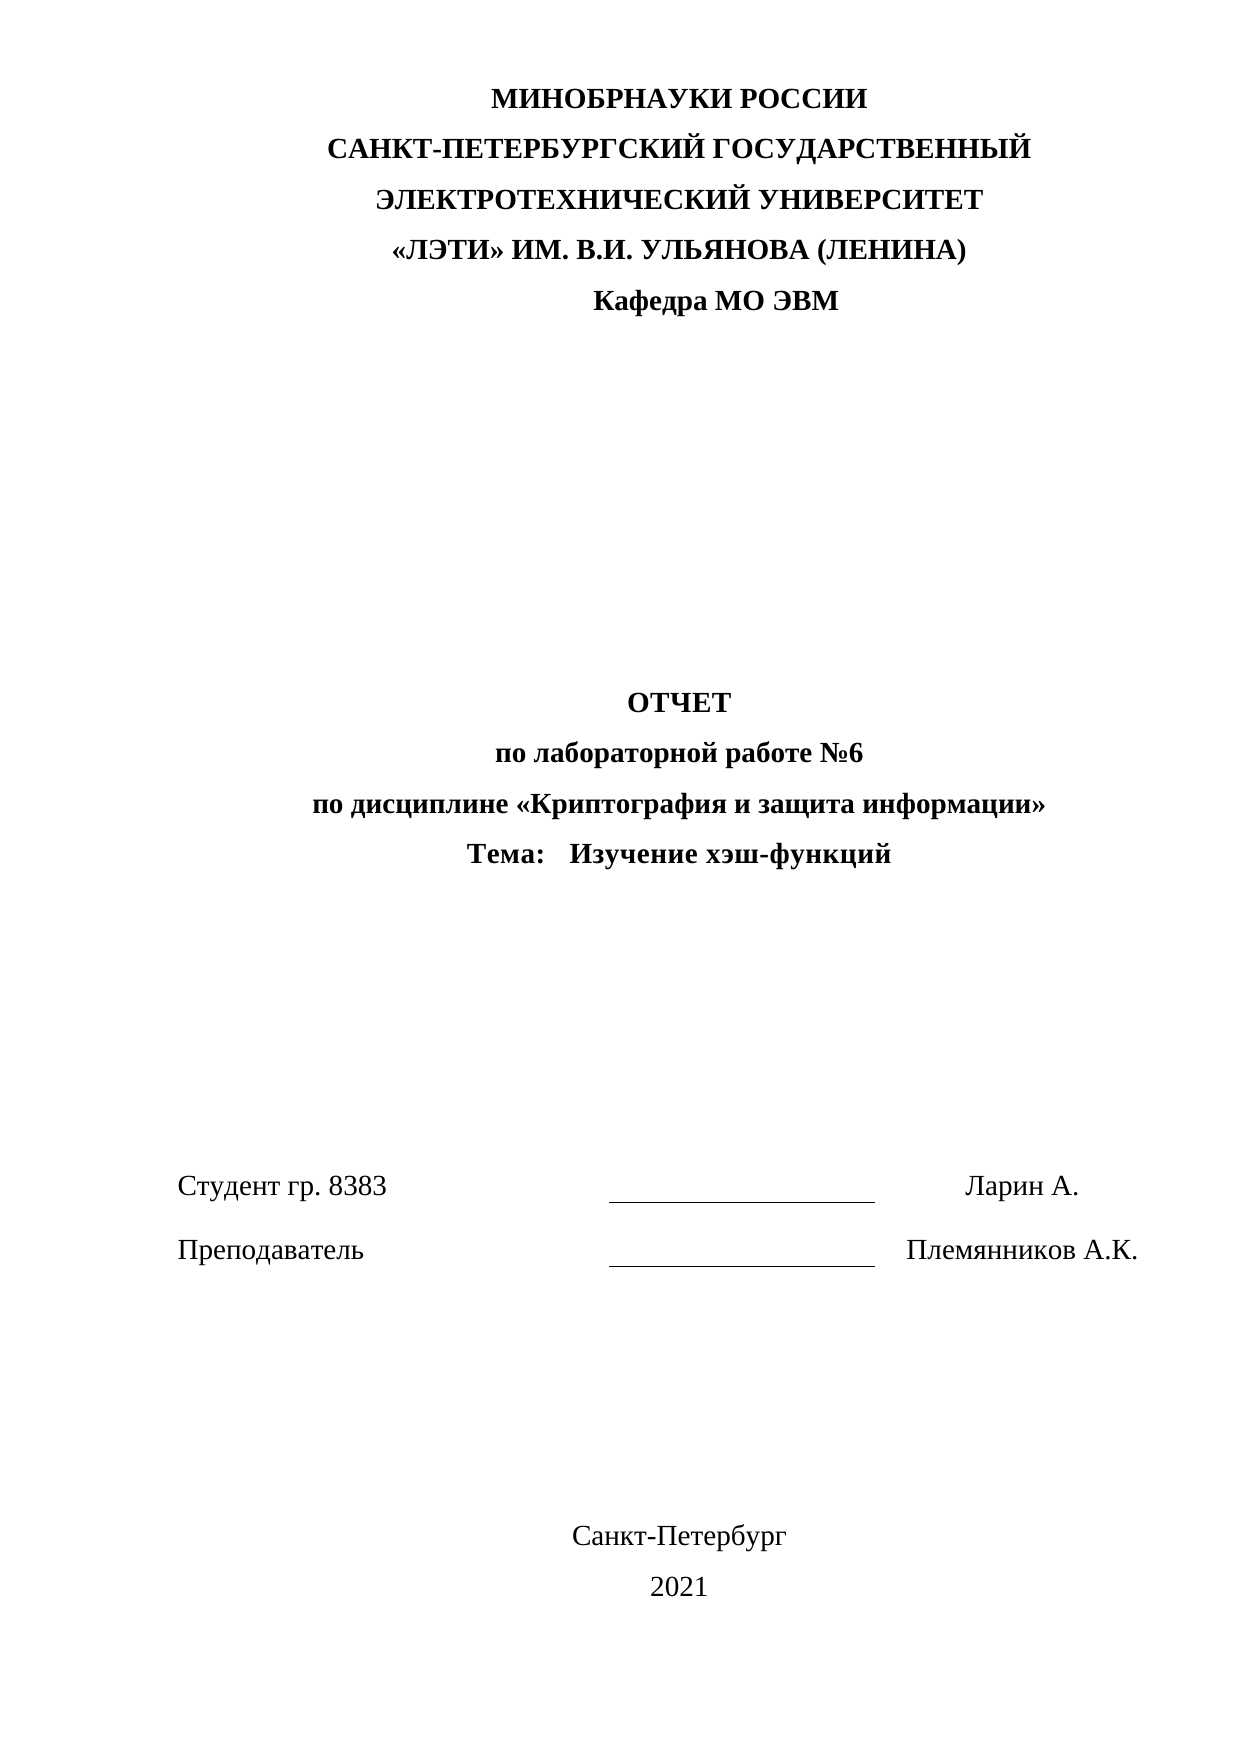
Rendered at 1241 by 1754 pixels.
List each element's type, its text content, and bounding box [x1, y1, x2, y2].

text Санкт-Петербургский государственный [177, 132, 1181, 165]
text электротехнический университет [177, 182, 1181, 216]
text отчет [177, 685, 1181, 719]
table_cell Преподаватель [166, 1202, 609, 1266]
table_header [609, 1138, 875, 1202]
table_cell Племянников А.К. [875, 1202, 1170, 1266]
text Санкт-Петербург [177, 1518, 1181, 1552]
text по лабораторной работе №6 [177, 735, 1181, 769]
text Кафедра МО ЭВМ [177, 283, 1181, 316]
table_cell [609, 1203, 875, 1266]
table_header Ларин А. [875, 1138, 1170, 1202]
table_header Студент гр. 8383 [166, 1138, 609, 1202]
text 2021 [177, 1569, 1181, 1602]
text по дисциплине «Криптография и защита информации» [177, 786, 1181, 819]
text Тема: Изучение хэш-функций [177, 836, 1181, 869]
text МИНОБРНАУКИ РОССИИ [177, 81, 1181, 115]
text «ЛЭТИ» им. В.И. Ульянова (Ленина) [177, 232, 1181, 266]
